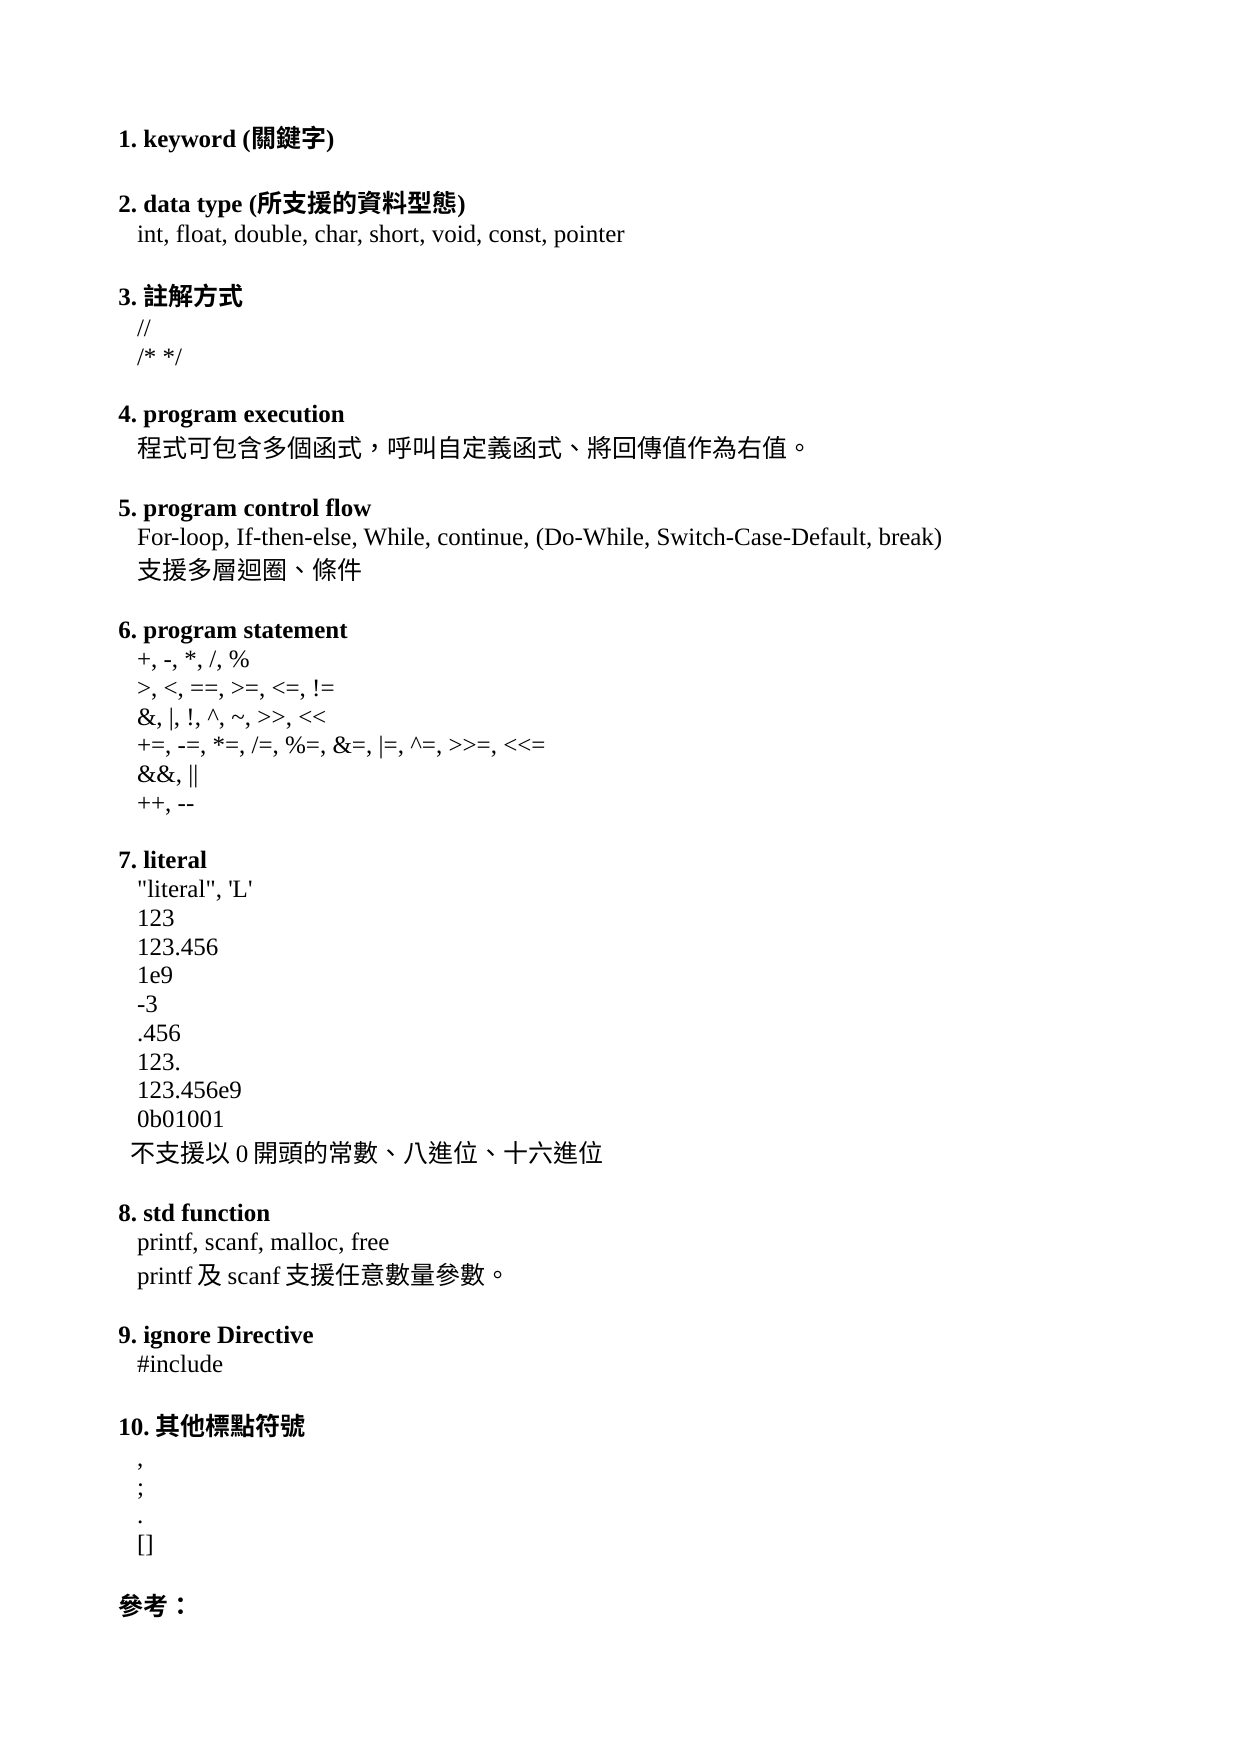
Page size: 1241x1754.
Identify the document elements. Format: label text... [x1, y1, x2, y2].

text 1. keyword (關鍵字) [118, 118, 1122, 154]
text . [118, 1501, 1122, 1529]
text 123.456e9 [118, 1076, 1122, 1104]
text &, |, !, ^, ~, >>, << [118, 702, 1122, 731]
text 9. ignore Directive [118, 1321, 1122, 1349]
text For-loop, If-then-else, While, continue, (Do-While, Switch-Case-Default, break) [118, 522, 1122, 551]
text 3. 註解方式 [118, 277, 1122, 313]
text ++, -- [118, 788, 1122, 817]
text printf, scanf, malloc, free [118, 1227, 1122, 1256]
text /* */ [118, 342, 1122, 371]
text 程式可包含多個函式，呼叫自定義函式、將回傳值作為右值。 [118, 428, 1122, 464]
text &&, || [118, 759, 1122, 788]
text ; [118, 1472, 1122, 1501]
text 0b01001 [118, 1104, 1122, 1133]
text 參考： [118, 1587, 1122, 1623]
text 2. data type (所支援的資料型態) [118, 183, 1122, 219]
text 6. program statement [118, 616, 1122, 644]
text 123 [118, 903, 1122, 932]
text 4. program execution [118, 399, 1122, 428]
text "literal", 'L' [118, 874, 1122, 903]
text int, float, double, char, short, void, const, pointer [118, 219, 1122, 248]
text #include [118, 1349, 1122, 1378]
text 123.456 [118, 932, 1122, 961]
text +=, -=, *=, /=, %=, &=, |=, ^=, >>=, <<= [118, 731, 1122, 759]
text 5. program control flow [118, 493, 1122, 522]
text 8. std function [118, 1198, 1122, 1227]
text 7. literal [118, 846, 1122, 874]
text // [118, 313, 1122, 342]
text .456 [118, 1018, 1122, 1047]
text 支援多層迴圈、條件 [118, 551, 1122, 587]
text [] [118, 1529, 1122, 1558]
text 1e9 [118, 961, 1122, 989]
text 10. 其他標點符號 [118, 1407, 1122, 1443]
text printf及scanf支援任意數量參數。 [118, 1256, 1122, 1292]
text 不支援以0開頭的常數、八進位、十六進位 [118, 1133, 1122, 1169]
text >, <, ==, >=, <=, != [118, 673, 1122, 702]
text +, -, *, /, % [118, 644, 1122, 673]
text 123. [118, 1047, 1122, 1076]
text , [118, 1443, 1122, 1472]
text -3 [118, 989, 1122, 1018]
